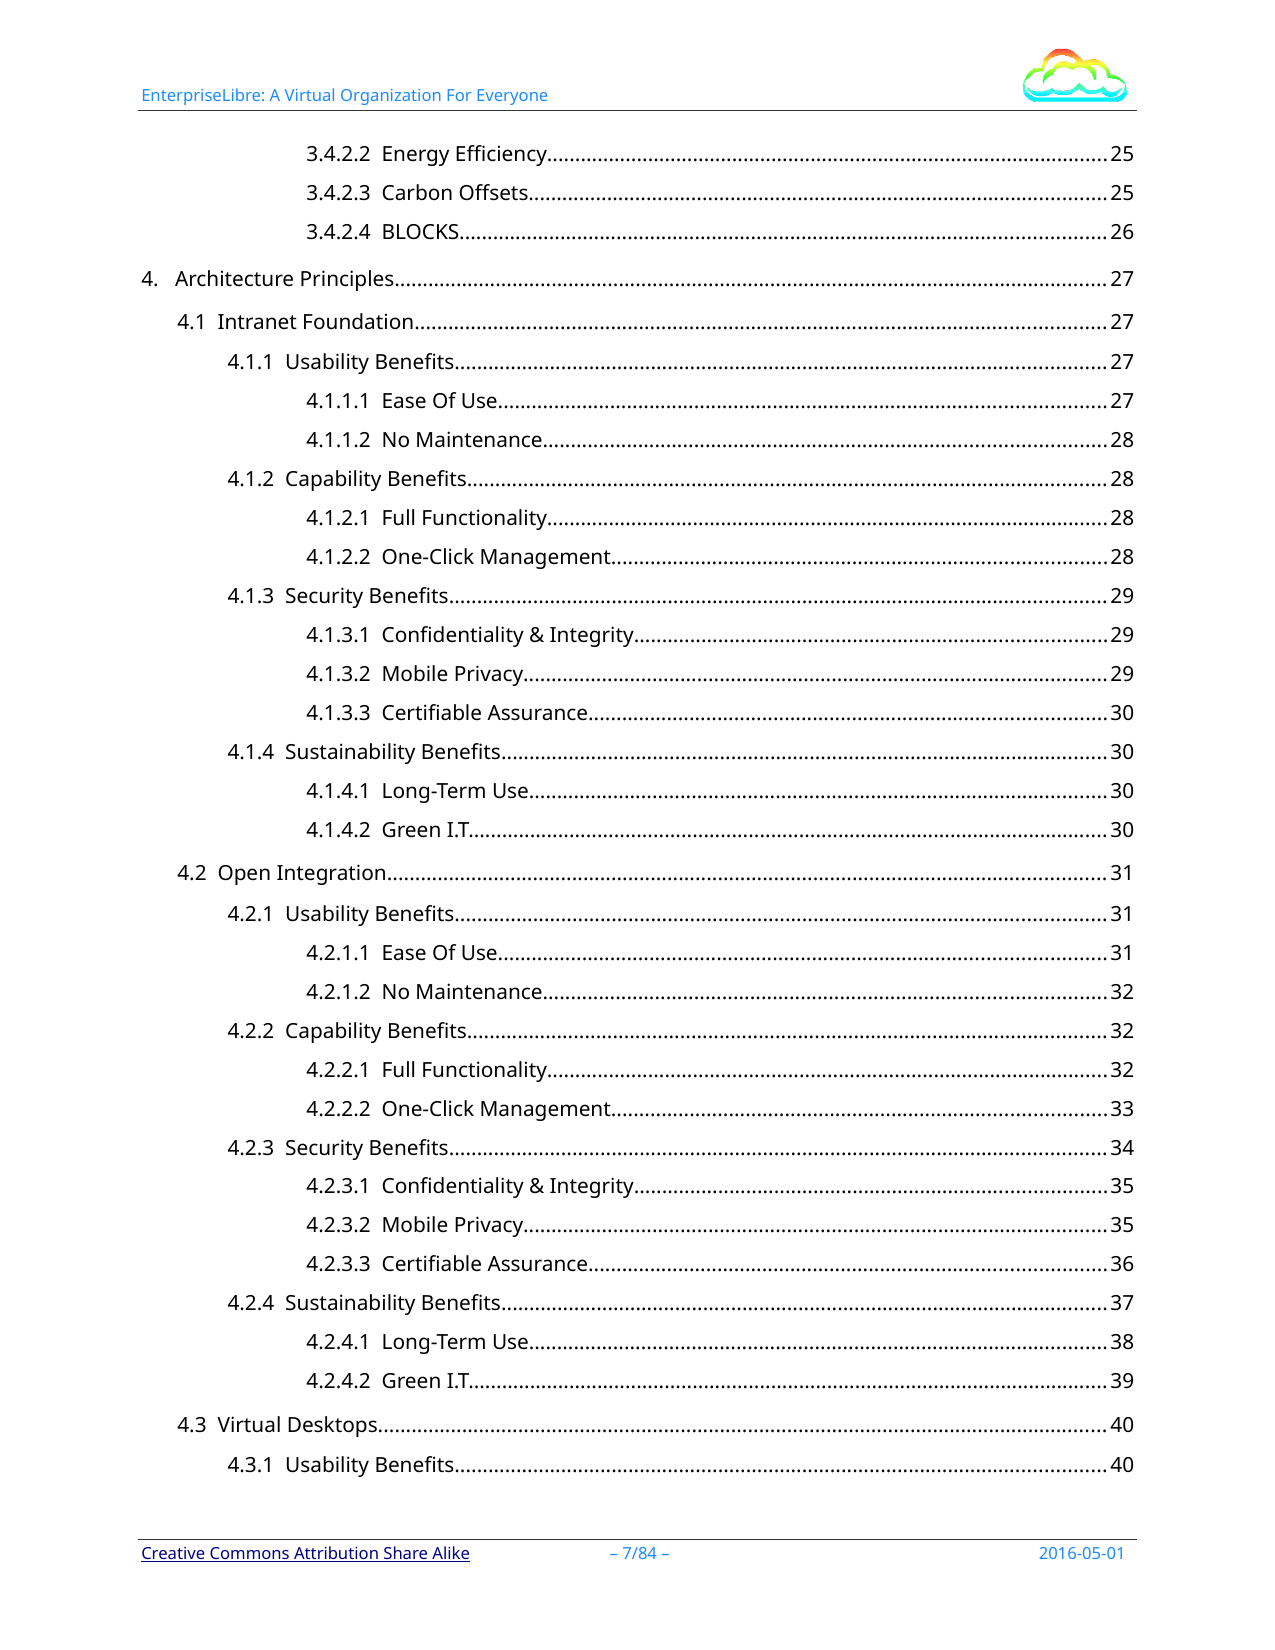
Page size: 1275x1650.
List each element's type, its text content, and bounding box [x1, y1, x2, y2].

subtitle 3.4.2.3 Carbon Offsets 25 [301, 178, 1134, 207]
subtitle 4.2.1.2 No Maintenance 32 [301, 977, 1134, 1005]
subtitle 4.2.3 Security Benefits 34 [227, 1133, 1134, 1161]
subtitle 4.2.4 Sustainability Benefits 37 [227, 1288, 1134, 1317]
picture [1022, 47, 1128, 102]
subtitle 4. Architecture Principles 27 [141, 264, 1134, 292]
subtitle 4.1.1 Usability Benefits 27 [227, 347, 1134, 376]
subtitle 4.2.2.1 Full Functionality 32 [301, 1055, 1134, 1083]
subtitle 4.1.1.2 No Maintenance 28 [301, 425, 1134, 454]
subtitle 4.1.4.2 Green I.T. 30 [301, 815, 1134, 843]
subtitle 4.3 Virtual Desktops 40 [177, 1410, 1134, 1438]
subtitle 4.1.4 Sustainability Benefits 30 [227, 737, 1134, 766]
subtitle 4.1.3.2 Mobile Privacy 29 [301, 659, 1134, 688]
subtitle 4.2.3.3 Certifiable Assurance 36 [301, 1249, 1134, 1278]
subtitle 4.1.2.2 One-Click Management 28 [301, 542, 1134, 571]
subtitle 4.1.3.1 Confidentiality & Integrity 29 [301, 620, 1134, 649]
subtitle 4.1.2.1 Full Functionality 28 [301, 503, 1134, 532]
subtitle 4.1 Intranet Foundation 27 [177, 307, 1134, 336]
subtitle 4.2.2.2 One-Click Management 33 [301, 1094, 1134, 1122]
subtitle 3.4.2.2 Energy Efficiency 25 [301, 139, 1134, 168]
subtitle 4.2.3.2 Mobile Privacy 35 [301, 1211, 1134, 1239]
subtitle 4.2 Open Integration 31 [177, 858, 1134, 887]
subtitle 3.4.2.4 BLOCKS 26 [301, 217, 1134, 246]
subtitle 4.1.1.1 Ease Of Use 27 [301, 386, 1134, 415]
subtitle 4.3.1 Usability Benefits 40 [227, 1450, 1134, 1479]
subtitle 4.2.1.1 Ease Of Use 31 [301, 938, 1134, 966]
subtitle 4.2.2 Capability Benefits 32 [227, 1016, 1134, 1044]
subtitle 4.1.3.3 Certifiable Assurance 30 [301, 698, 1134, 727]
subtitle 4.2.4.1 Long-Term Use 38 [301, 1327, 1134, 1356]
subtitle 4.2.3.1 Confidentiality & Integrity 35 [301, 1172, 1134, 1200]
subtitle 4.1.3 Security Benefits 29 [227, 581, 1134, 610]
subtitle 4.2.4.2 Green I.T. 39 [301, 1366, 1134, 1395]
subtitle 4.1.4.1 Long-Term Use 30 [301, 776, 1134, 804]
subtitle 4.1.2 Capability Benefits 28 [227, 464, 1134, 493]
subtitle 4.2.1 Usability Benefits 31 [227, 899, 1134, 927]
